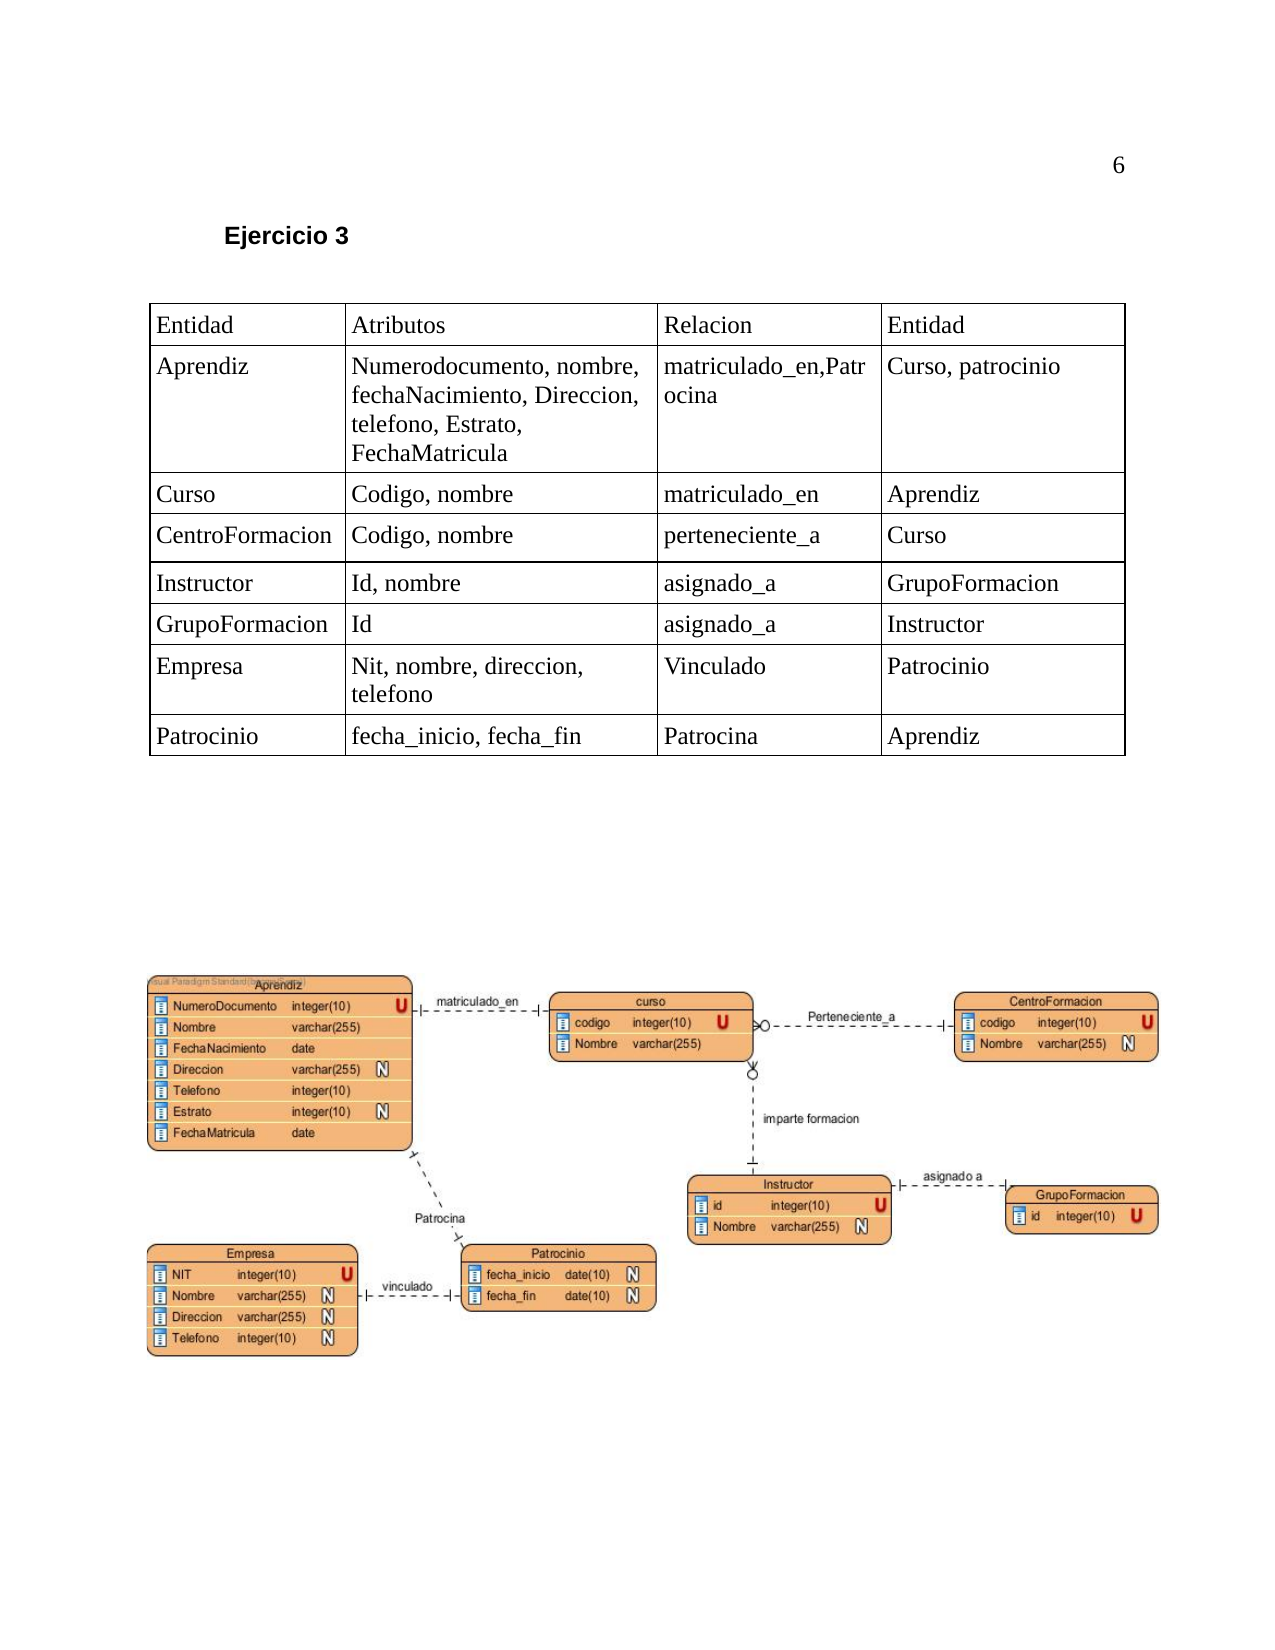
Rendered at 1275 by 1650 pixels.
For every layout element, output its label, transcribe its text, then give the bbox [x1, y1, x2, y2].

table_cell Id, nombre [346, 563, 657, 603]
table_cell fecha_inicio, fecha_fin [346, 715, 657, 755]
table_cell Id [346, 604, 657, 644]
table_cell Instructor [882, 604, 1124, 644]
table_cell Patrocinio [151, 715, 345, 755]
table_cell Codigo, nombre [346, 514, 657, 561]
table_cell matriculado_en,Patrocina [658, 346, 881, 472]
table_cell asignado_a [658, 563, 881, 603]
picture [146, 973, 1162, 1360]
table_cell Curso [151, 473, 345, 513]
table_cell Aprendiz [882, 715, 1124, 755]
table_cell Vinculado [658, 645, 881, 714]
table_cell Aprendiz [882, 473, 1124, 513]
table_cell Curso, patrocinio [882, 346, 1124, 472]
table_cell Nit, nombre, direccion, telefono [346, 645, 657, 714]
table_cell matriculado_en [658, 473, 881, 513]
table_cell Instructor [151, 563, 345, 603]
table_cell Curso [882, 514, 1124, 561]
table_cell Patrocina [658, 715, 881, 755]
table_cell GrupoFormacion [882, 563, 1124, 603]
table_cell perteneciente_a [658, 514, 881, 561]
table_cell Empresa [151, 645, 345, 714]
table_cell Aprendiz [151, 346, 345, 472]
table_cell Numerodocumento, nombre, fechaNacimiento, Direccion, telefono, Estrato, FechaMatricula [346, 346, 657, 472]
table_cell GrupoFormacion [151, 604, 345, 644]
table_cell Codigo, nombre [346, 473, 657, 513]
table_header Entidad [151, 304, 345, 344]
table_cell asignado_a [658, 604, 881, 644]
table_cell Patrocinio [882, 645, 1124, 714]
table_cell CentroFormacion [151, 514, 345, 561]
table_header Entidad [882, 304, 1124, 344]
table_header Atributos [346, 304, 657, 344]
table_header Relacion [658, 304, 881, 344]
subtitle Ejercicio 3 [150, 221, 1125, 249]
